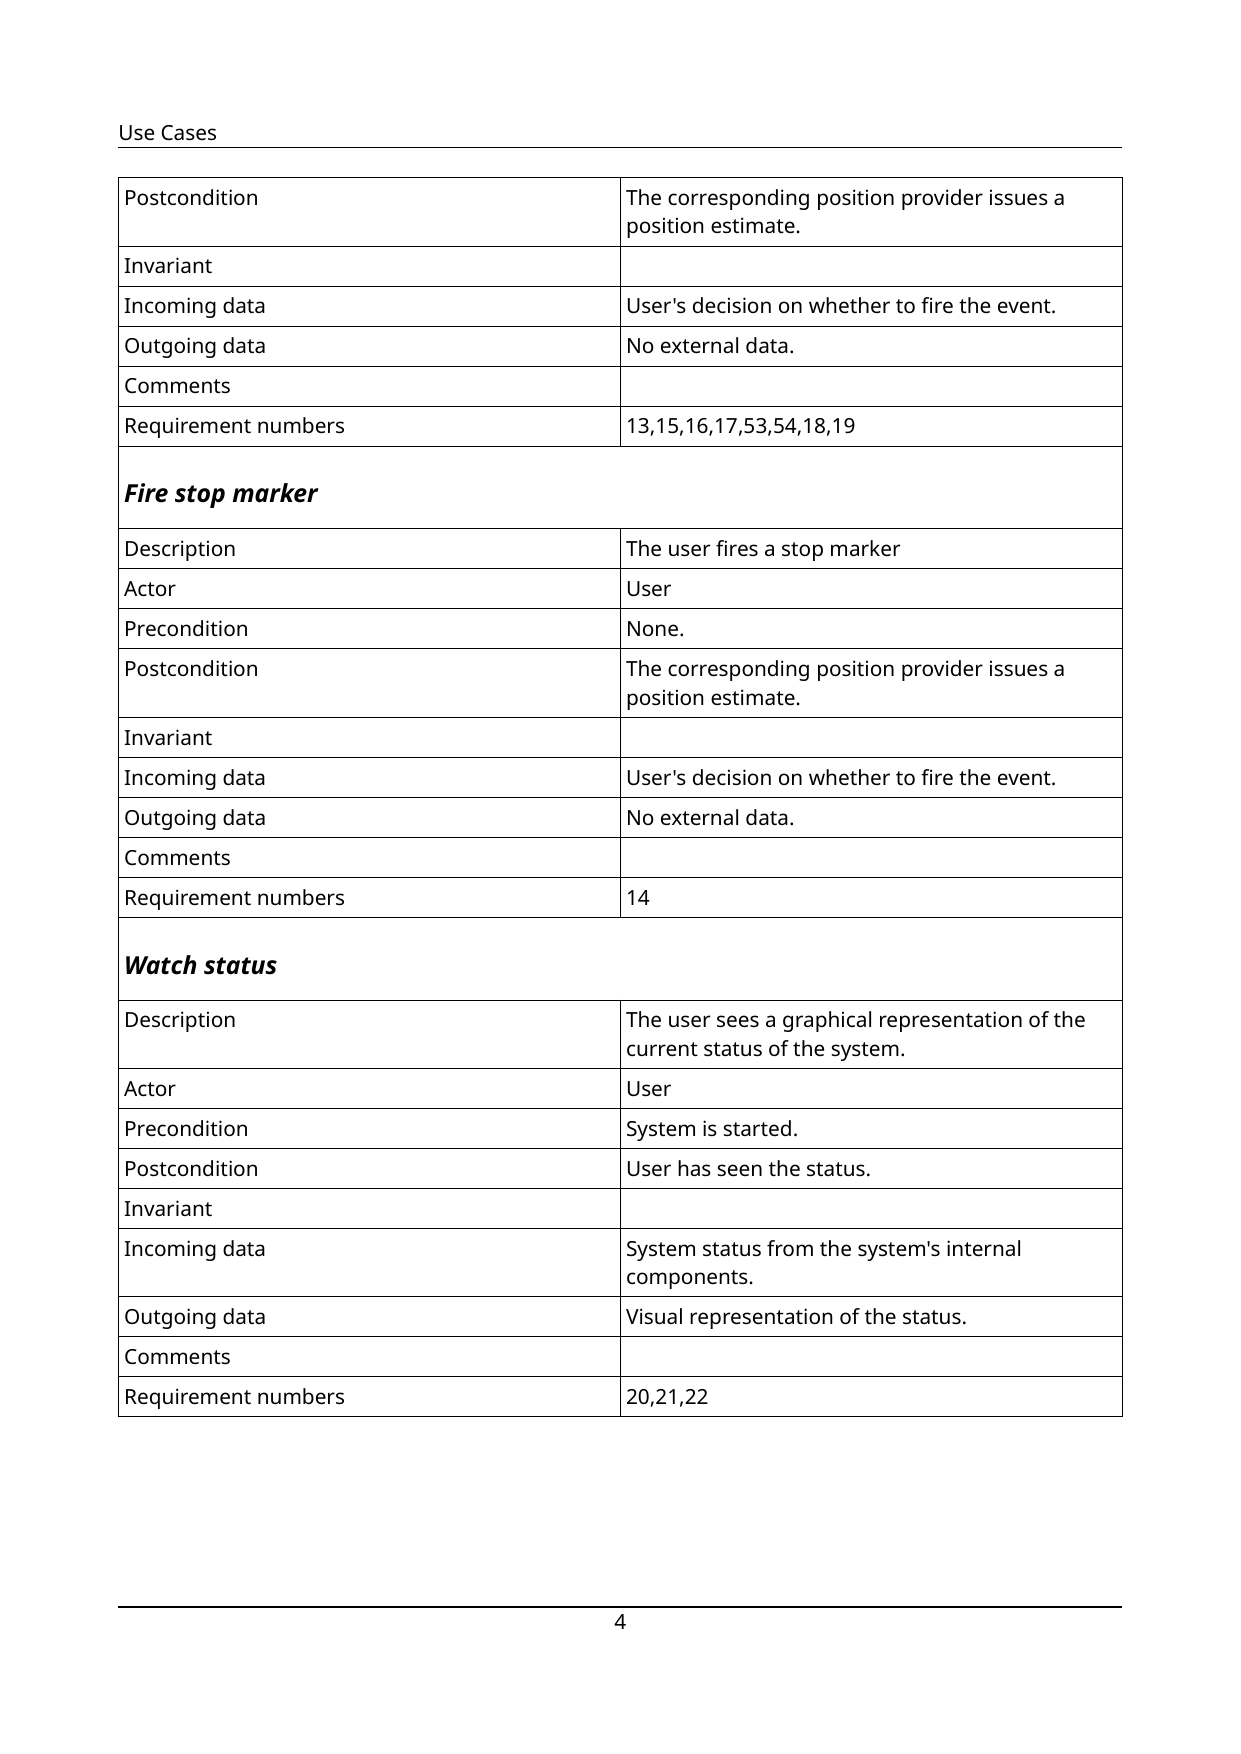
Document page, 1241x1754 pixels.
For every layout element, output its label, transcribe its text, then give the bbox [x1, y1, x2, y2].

table_cell No external data. [621, 327, 1122, 366]
table_cell Invariant [119, 247, 620, 286]
table_cell Description [119, 529, 620, 568]
table_cell User's decision on whether to fire the event. [621, 287, 1122, 326]
table_cell [621, 367, 1122, 406]
table_cell Incoming data [119, 287, 620, 326]
table_cell 20,21,22 [621, 1377, 1122, 1416]
table_cell Precondition [119, 609, 620, 648]
table_cell Comments [119, 367, 620, 406]
table_cell Actor [119, 1069, 620, 1108]
table_cell Postcondition [119, 649, 620, 717]
table_cell Watch status [119, 918, 1122, 999]
table_cell The corresponding position provider issues a position estimate. [621, 649, 1122, 717]
table_cell Incoming data [119, 758, 620, 797]
table_cell [621, 247, 1122, 286]
table_cell [621, 838, 1122, 877]
table_cell User [621, 569, 1122, 608]
table_cell Postcondition [119, 1149, 620, 1188]
table_cell Incoming data [119, 1229, 620, 1296]
table_cell Actor [119, 569, 620, 608]
table_cell Outgoing data [119, 1297, 620, 1336]
table_cell Comments [119, 838, 620, 877]
table_cell None. [621, 609, 1122, 648]
table_cell Invariant [119, 1189, 620, 1228]
table_cell Outgoing data [119, 798, 620, 837]
table_cell The user fires a stop marker [621, 529, 1122, 568]
table_cell The corresponding position provider issues a position estimate. [621, 178, 1122, 246]
table_cell System status from the system's internal components. [621, 1229, 1122, 1296]
table_cell Invariant [119, 718, 620, 757]
table_cell Description [119, 1001, 620, 1068]
table_cell User's decision on whether to fire the event. [621, 758, 1122, 797]
table_cell [621, 1189, 1122, 1228]
table_cell Fire stop marker [119, 447, 1122, 528]
table_cell Requirement numbers [119, 1377, 620, 1416]
table_cell The user sees a graphical representation of the current status of the system. [621, 1001, 1122, 1068]
table_cell Postcondition [119, 178, 620, 246]
table_cell Comments [119, 1337, 620, 1376]
table_cell Outgoing data [119, 327, 620, 366]
table_cell [621, 718, 1122, 757]
table_cell No external data. [621, 798, 1122, 837]
table_cell 14 [621, 878, 1122, 917]
table_cell Precondition [119, 1109, 620, 1148]
table_cell [621, 1337, 1122, 1376]
table_cell User has seen the status. [621, 1149, 1122, 1188]
table_cell System is started. [621, 1109, 1122, 1148]
table_cell Requirement numbers [119, 407, 620, 446]
table_cell User [621, 1069, 1122, 1108]
table_cell Requirement numbers [119, 878, 620, 917]
table_cell Visual representation of the status. [621, 1297, 1122, 1336]
table_cell 13,15,16,17,53,54,18,19 [621, 407, 1122, 446]
